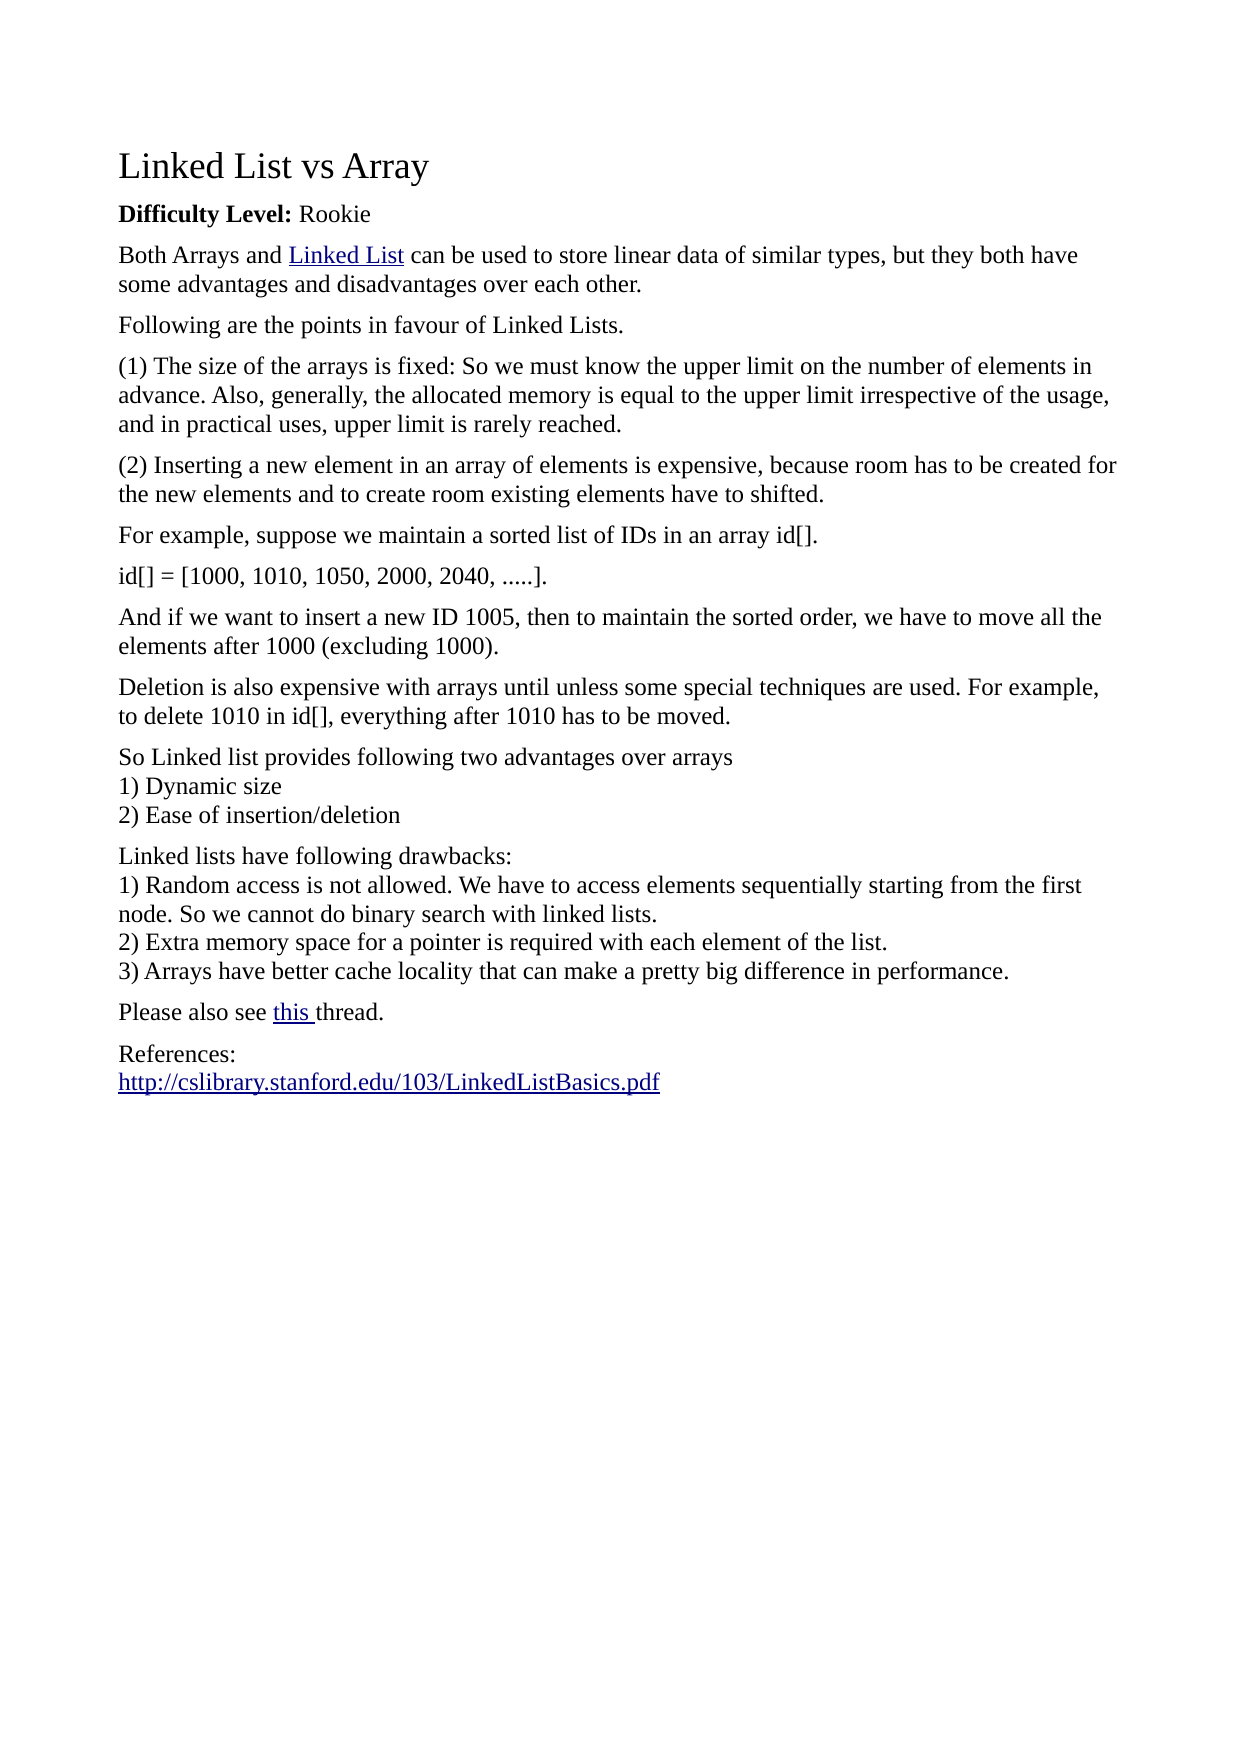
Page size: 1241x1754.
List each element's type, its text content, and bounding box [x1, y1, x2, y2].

text Deletion is also expensive with arrays until unless some special techniques are used. For example, to delete 1010 in id[], everything after 1010 has to be moved. [118, 672, 1122, 730]
text Both Arrays and Linked List can be used to store linear data of similar types, but they both have some advantages and disadvantages over each other. [118, 240, 1122, 297]
text References: http://cslibrary.stanford.edu/103/LinkedListBasics.pdf [118, 1039, 1122, 1096]
subtitle Linked List vs Array [118, 143, 1122, 186]
text And if we want to insert a new ID 1005, then to maintain the sorted order, we have to move all the elements after 1000 (excluding 1000). [118, 602, 1122, 660]
text (1) The size of the arrays is fixed: So we must know the upper limit on the number of elements in advance. Also, generally, the allocated memory is equal to the upper limit irrespective of the usage, and in practical uses, upper limit is rarely reached. [118, 351, 1122, 437]
text id[] = [1000, 1010, 1050, 2000, 2040, .....]. [118, 561, 1122, 590]
text So Linked list provides following two advantages over arrays 1) Dynamic size 2) Ease of insertion/deletion [118, 742, 1122, 829]
text (2) Inserting a new element in an array of elements is expensive, because room has to be created for the new elements and to create room existing elements have to shifted. [118, 450, 1122, 507]
text Following are the points in favour of Linked Lists. [118, 310, 1122, 339]
text For example, suppose we maintain a sorted list of IDs in an array id[]. [118, 520, 1122, 549]
text Please also see this thread. [118, 997, 1122, 1026]
text Difficulty Level: Rookie [118, 199, 1122, 227]
text Linked lists have following drawbacks: 1) Random access is not allowed. We have to access elements sequentially starting from the first node. So we cannot do binary search with linked lists. 2) Extra memory space for a pointer is required with each element of the list. 3) Arrays have better cache locality that can make a pretty big difference in performance. [118, 841, 1122, 985]
